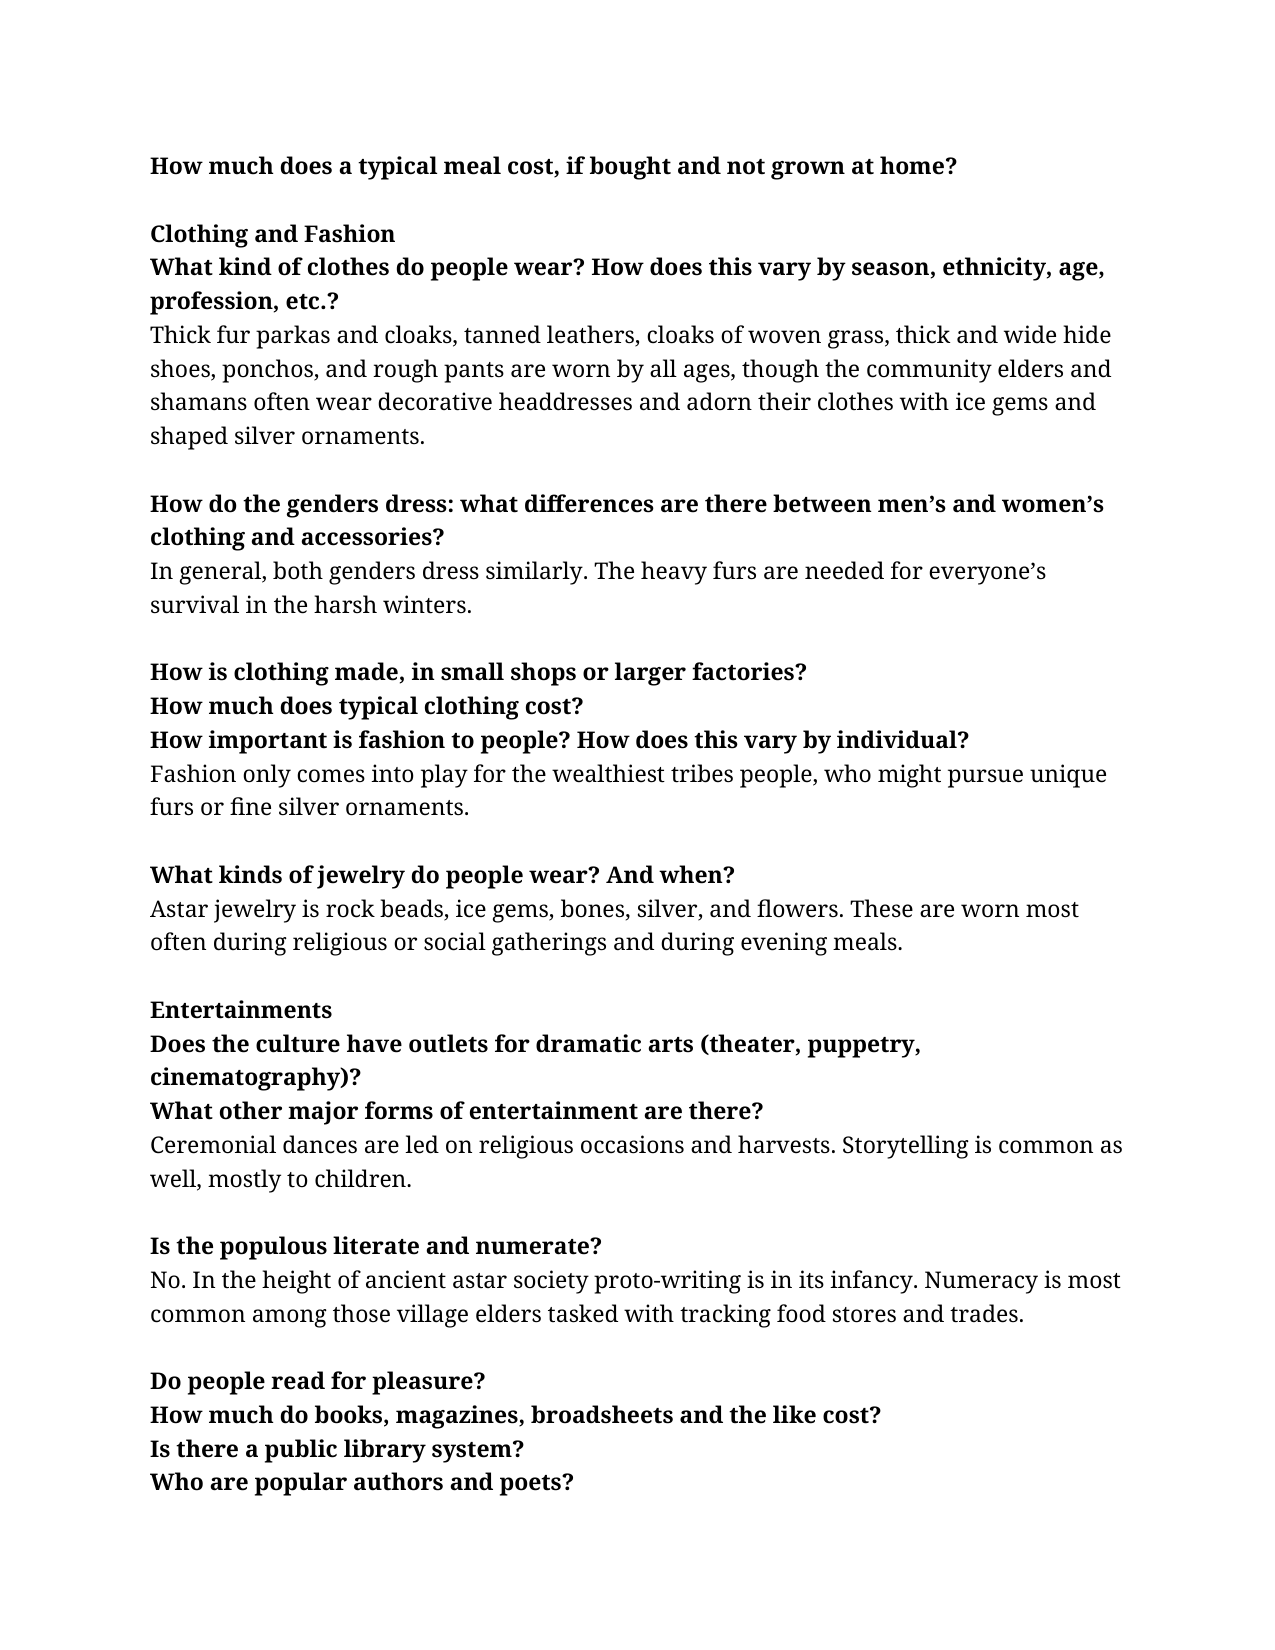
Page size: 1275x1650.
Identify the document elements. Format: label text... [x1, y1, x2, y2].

text How is clothing made, in small shops or larger factories? How much does typical clothing cost? How important is fashion to people? How does this vary by individual? [150, 622, 1125, 755]
text In general, both genders dress similarly. The heavy furs are needed for everyone’s survival in the harsh winters. [150, 555, 1125, 620]
text Do people read for pleasure? How much do books, magazines, broadsheets and the like cost? Is there a public library system? Who are popular authors and poets? [150, 1365, 1125, 1497]
text What kind of clothes do people wear? How does this vary by season, ethnicity, age, profession, etc.? [150, 251, 1125, 316]
text Clothing and Fashion [150, 217, 1125, 249]
text What kinds of jewelry do people wear? And when? Astar jewelry is rock beads, ice gems, bones, silver, and flowers. These are worn most often during religious or social gatherings and during evening meals. Entertainments Does the culture have outlets for dramatic arts (theater, puppetry, cinematography)? What other major forms of entertainment are there? Ceremonial dances are led on religious occasions and harvests. Storytelling is common as well, mostly to children. [150, 825, 1125, 1194]
text Fashion only comes into play for the wealthiest tribes people, who might pursue unique furs or fine silver ornaments. [150, 757, 1125, 822]
text No. In the height of ancient astar society proto-writing is in its infancy. Numeracy is most common among those village elders tasked with tracking food stores and trades. [150, 1264, 1125, 1329]
text Is the populous literate and numerate? [150, 1230, 1125, 1261]
text Thick fur parkas and cloaks, tanned leathers, cloaks of woven grass, thick and wide hide shoes, ponchos, and rough pants are worn by all ages, though the community elders and shamans often wear decorative headdresses and adorn their clothes with ice gems and shaped silver ornaments. [150, 319, 1125, 451]
text How do the genders dress: what differences are there between men’s and women’s clothing and accessories? [150, 454, 1125, 552]
text How much does a typical meal cost, if bought and not grown at home? [150, 150, 1125, 215]
